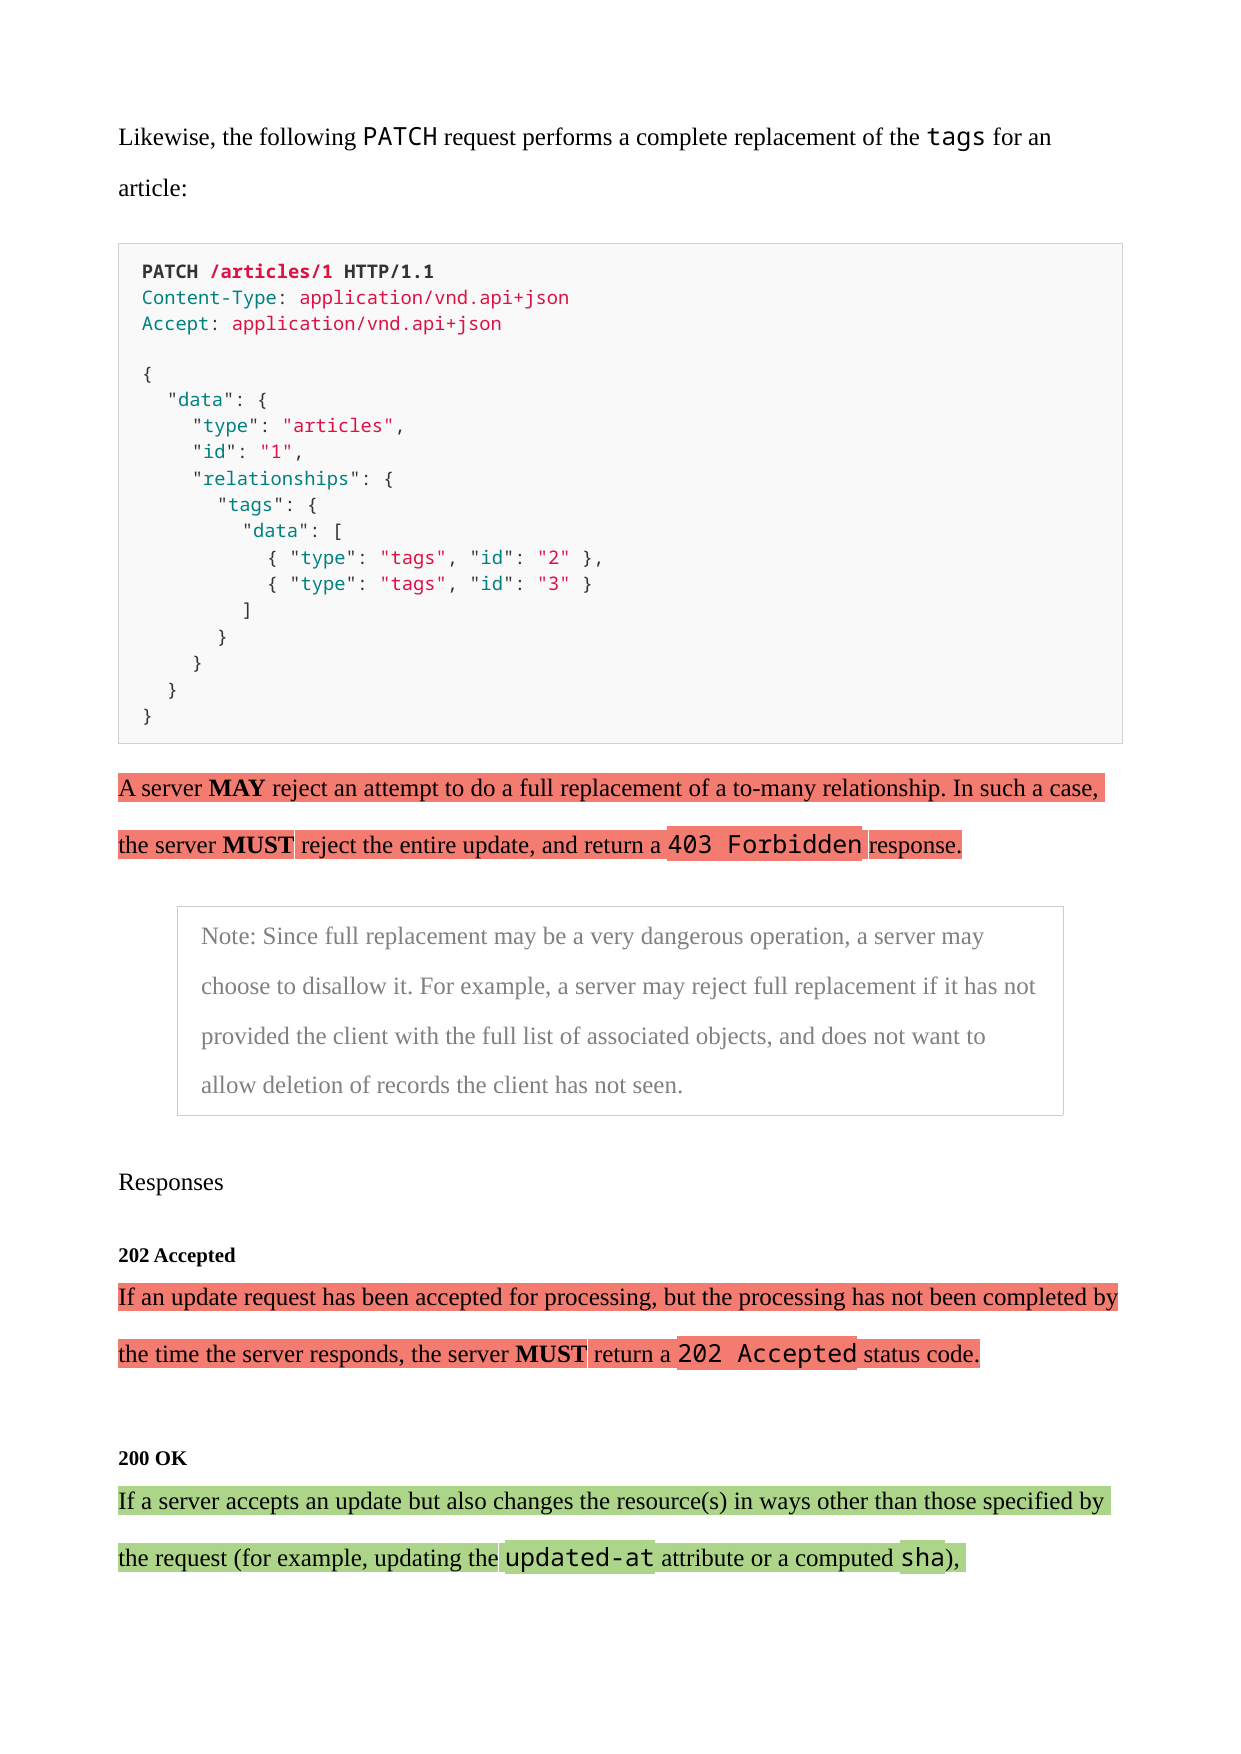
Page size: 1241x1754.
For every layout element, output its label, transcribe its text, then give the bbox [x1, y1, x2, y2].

text ] [416, 581, 421, 589]
text PATCH /articles/1 HTTP/1.1 [119, 244, 1122, 269]
text "id": "1", [119, 423, 1122, 449]
subtitle Responses [118, 1167, 1122, 1196]
text } [119, 686, 1122, 743]
text "tags": { [119, 476, 1122, 502]
subtitle 200 OK [118, 1446, 1122, 1470]
text Accept: application/vnd.api+json [119, 294, 1122, 320]
text "relationships": { [119, 449, 1122, 476]
text If a server accepts an update but also changes the resource(s) in ways other than those specified by the request (for example, updating the updated-at attribute or a computed sha), [118, 1486, 1122, 1574]
text "type": "articles", [119, 397, 1122, 423]
text ] [119, 581, 1122, 607]
text { "type": "tags", "id": "2" }, [119, 528, 1122, 555]
subtitle 202 Accepted [118, 1243, 1122, 1267]
text Note: Since full replacement may be a very dangerous operation, a server may choose to disallow it. For example, a server may reject full replacement if it has not provided the client with the full list of associated objects, and does not want to allow deletion of records the client has not seen. [178, 907, 1063, 1115]
text { "type": "tags", "id": "3" } [119, 555, 1122, 581]
text "data": [ [119, 502, 1122, 528]
text { [119, 345, 1122, 370]
text If an update request has been accepted for processing, but the processing has not been completed by the time the server responds, the server MUST return a 202 Accepted status code. [118, 1282, 1122, 1370]
text Likewise, the following PATCH request performs a complete replacement of the tags for an article: [118, 118, 1122, 202]
text "data": { [119, 370, 1122, 397]
text A server MAY reject an attempt to do a full replacement of a to-many relationship. In such a case, the server MUST reject the entire update, and return a 403 Forbidden response. [118, 773, 1122, 861]
text } [119, 660, 1122, 686]
text } [119, 607, 1122, 634]
text Content-Type: application/vnd.api+json [119, 269, 1122, 294]
text } [119, 634, 1122, 660]
